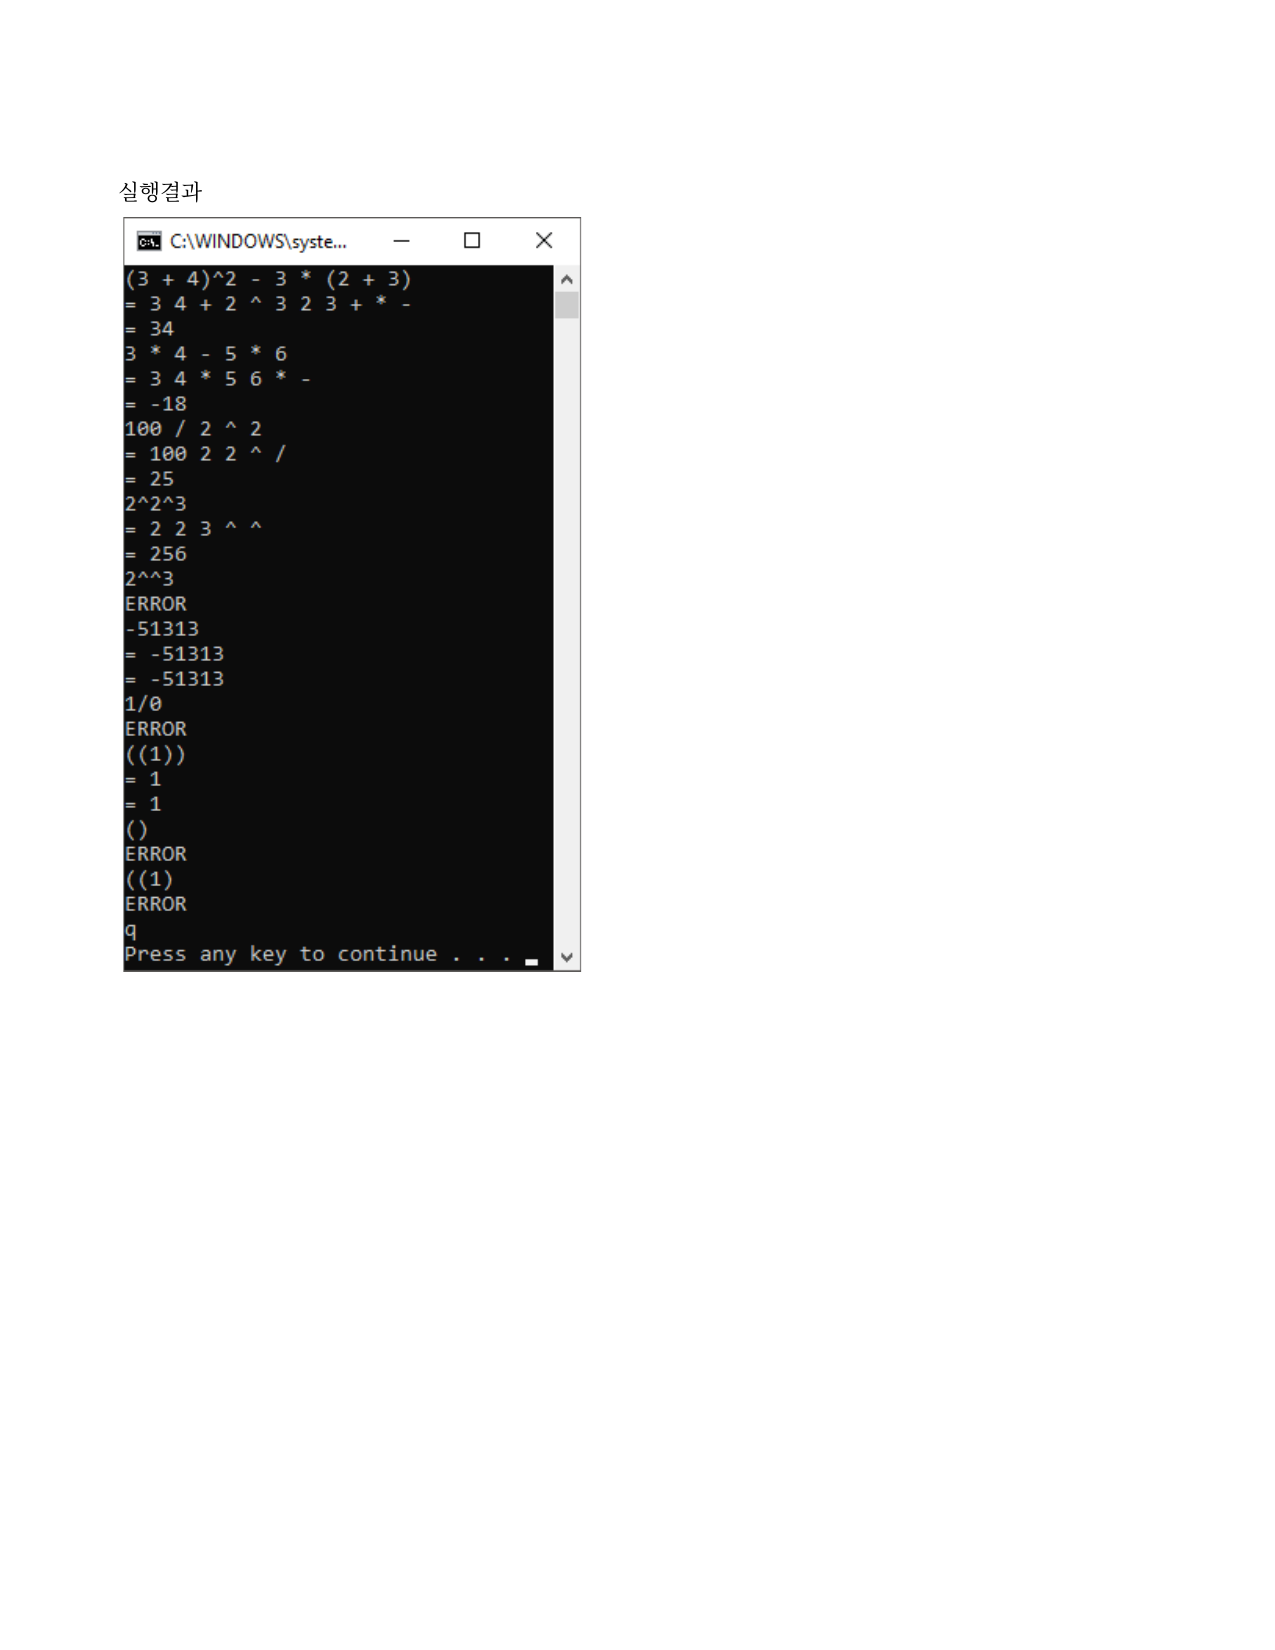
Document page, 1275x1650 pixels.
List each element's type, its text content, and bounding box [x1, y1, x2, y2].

text 실행결과 [118, 176, 1157, 207]
picture [123, 217, 582, 972]
